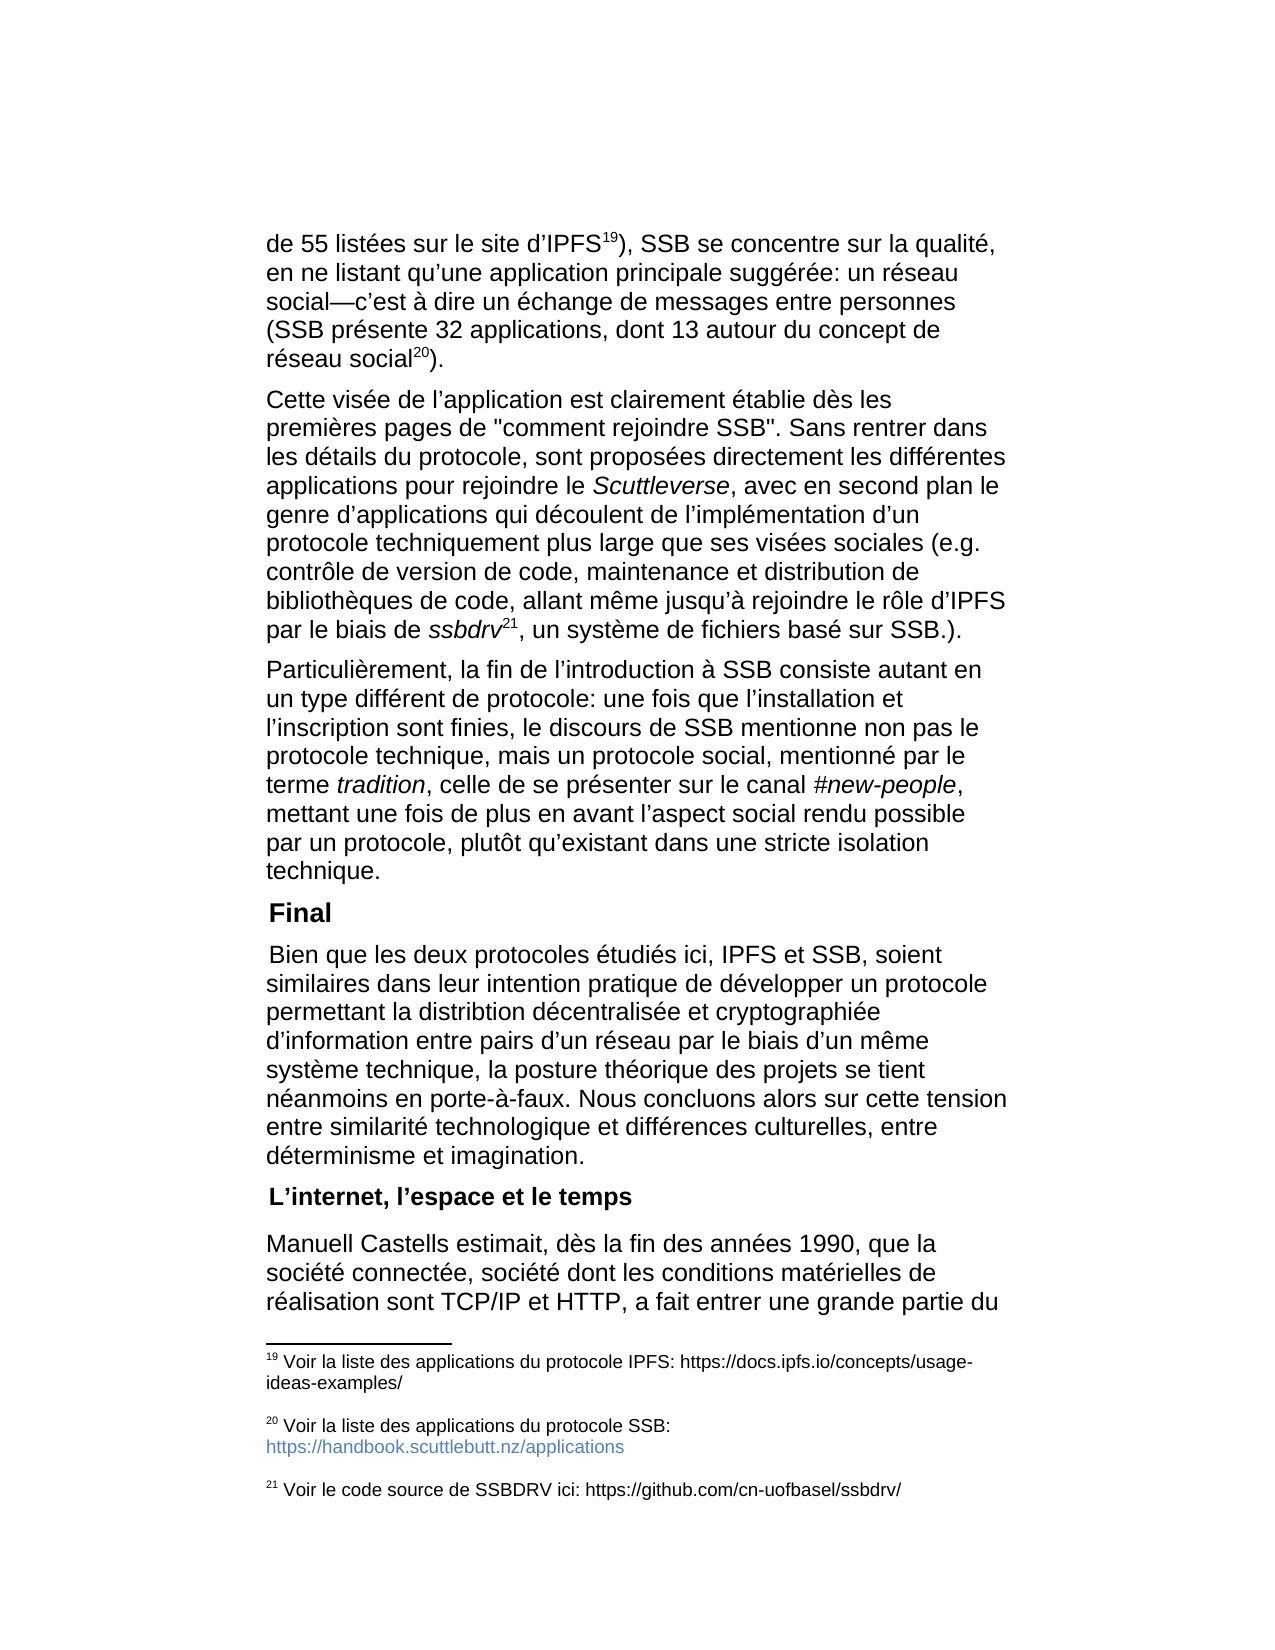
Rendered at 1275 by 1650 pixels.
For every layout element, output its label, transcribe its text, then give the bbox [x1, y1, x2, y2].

text Voir la liste des applications du protocole IPFS: https://docs.ipfs.io/concepts/usage-ideas-examples/ [266, 1351, 1009, 1394]
subtitle Final [266, 897, 1009, 928]
text Particulièrement, la fin de l’introduction à SSB consiste autant en un type différent de protocole: une fois que l’installation et l’inscription sont finies, le discours de SSB mentionne non pas le protocole technique, mais un protocole social, mentionné par le terme tradition, celle de se présenter sur le canal #new-people, mettant une fois de plus en avant l’aspect social rendu possible par un protocole, plutôt qu’existant dans une stricte isolation technique. [266, 655, 1009, 885]
text Manuell Castells estimait, dès la fin des années 1990, que la société connectée, société dont les conditions matérielles de réalisation sont TCP/IP et HTTP, a fait entrer une grande partie du [266, 1229, 1009, 1315]
text Bien que les deux protocoles étudiés ici, IPFS et SSB, soient similaires dans leur intention pratique de développer un protocole permettant la distribtion décentralisée et cryptographiée d’information entre pairs d’un réseau par le biais d’un même système technique, la posture théorique des projets se tient néanmoins en porte-à-faux. Nous concluons alors sur cette tension entre similarité technologique et différences culturelles, entre déterminisme et imagination. [266, 940, 1009, 1170]
text de 55 listées sur le site d’IPFS), SSB se concentre sur la qualité, en ne listant qu’une application principale suggérée: un réseau social—c’est à dire un échange de messages entre personnes (SSB présente 32 applications, dont 13 autour du concept de réseau social). [266, 229, 1009, 373]
text Voir la liste des applications du protocole SSB: https://handbook.scuttlebutt.nz/applications [266, 1414, 1009, 1458]
text Voir le code source de SSBDRV ici: https://github.com/cn-uofbasel/ssbdrv/ [266, 1478, 1009, 1500]
subtitle L’internet, l’espace et le temps [266, 1182, 1009, 1210]
text Cette visée de l’application est clairement établie dès les premières pages de "comment rejoindre SSB". Sans rentrer dans les détails du protocole, sont proposées directement les différentes applications pour rejoindre le Scuttleverse, avec en second plan le genre d’applications qui découlent de l’implémentation d’un protocole techniquement plus large que ses visées sociales (e.g. contrôle de version de code, maintenance et distribution de bibliothèques de code, allant même jusqu’à rejoindre le rôle d’IPFS par le biais de ssbdrv, un système de fichiers basé sur SSB.). [266, 384, 1009, 643]
